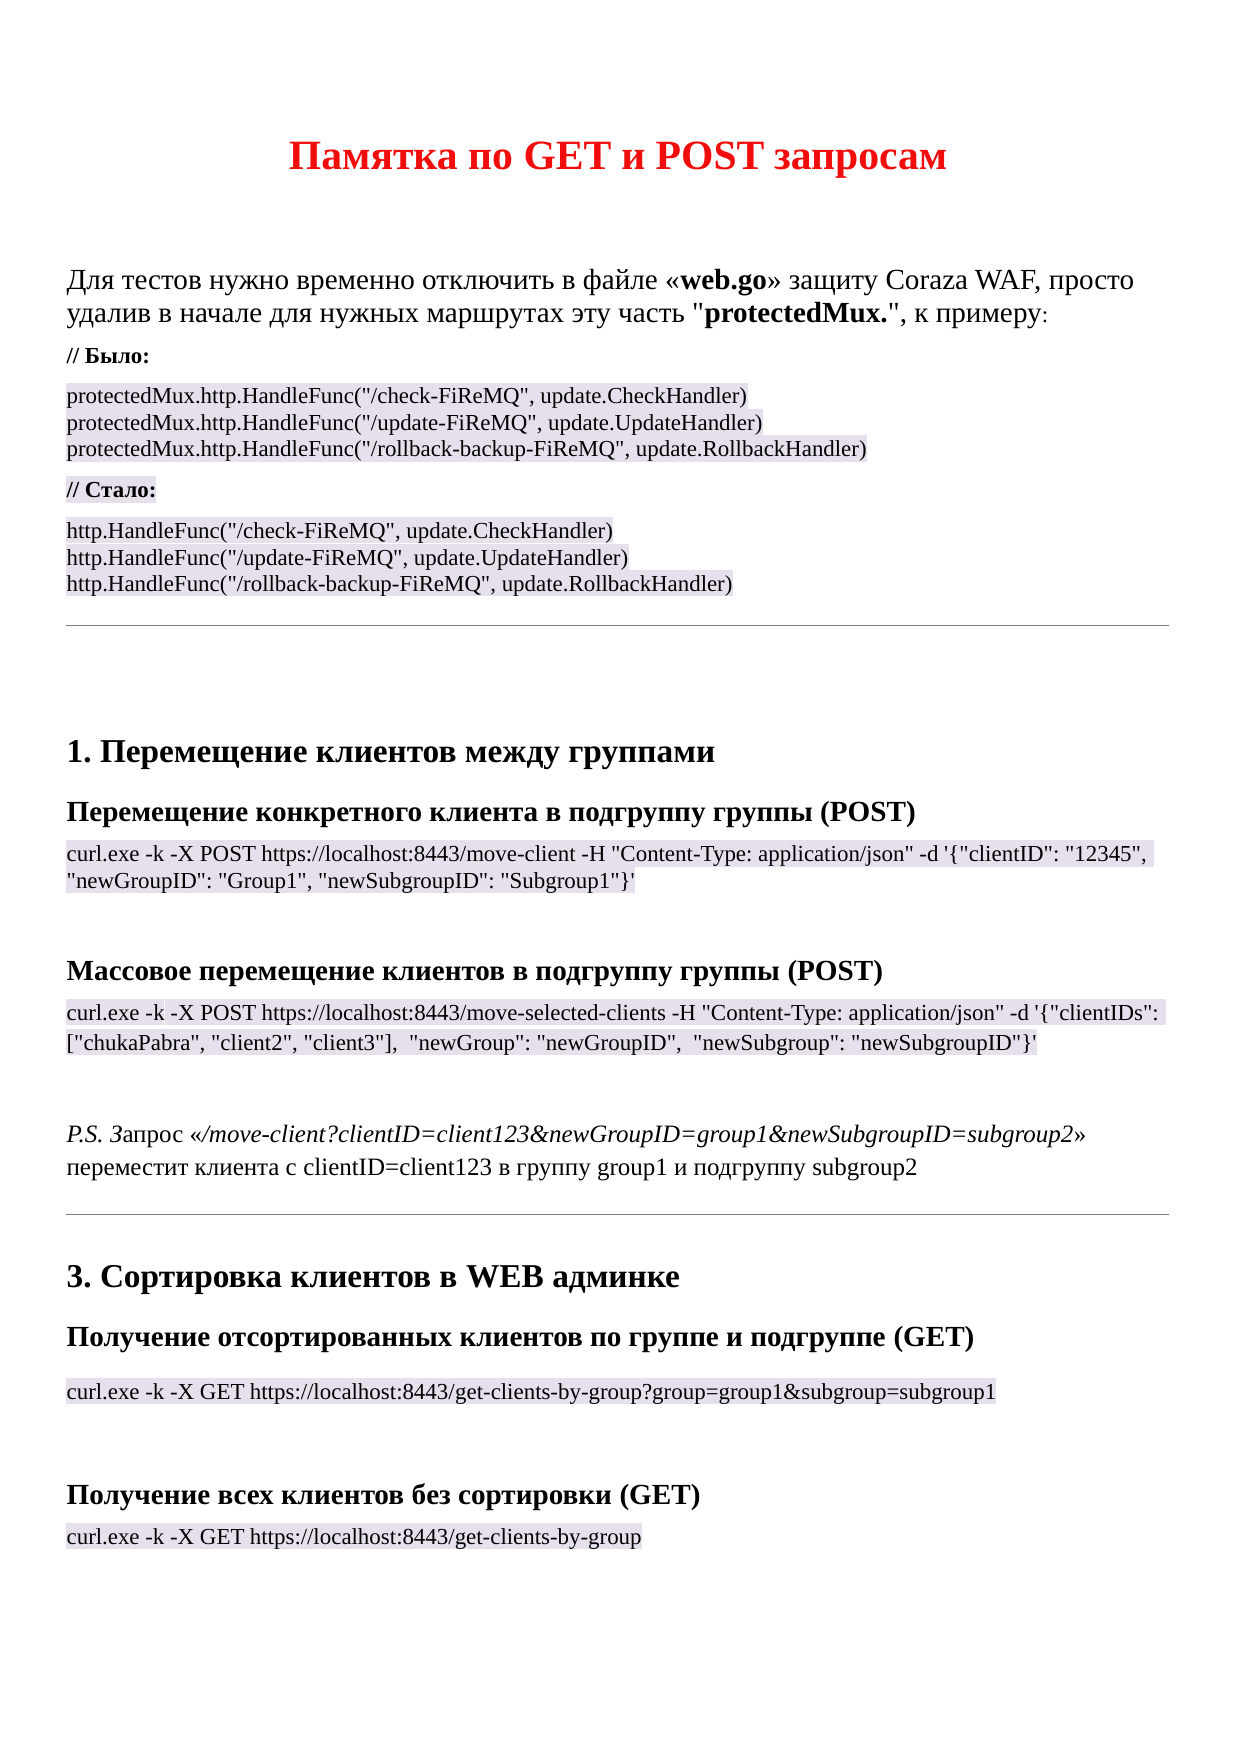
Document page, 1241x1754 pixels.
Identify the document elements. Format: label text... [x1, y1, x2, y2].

subtitle Массовое перемещение клиентов в подгруппу группы (POST) [66, 953, 1169, 986]
text curl.exe -k -X GET https://localhost:8443/get-clients-by-group [66, 1523, 1169, 1549]
subtitle 3. Сортировка клиентов в WEB админке [66, 1256, 1169, 1294]
subtitle Памятка по GET и POST запросам [66, 131, 1169, 178]
text curl.exe -k -X POST https://localhost:8443/move-selected-clients -H "Content-Type: application/json" -d '{"clientIDs": ["chukaPabra", "client2", "client3"], "newGroup": "newGroupID", "newSubgroup": "newSubgroupID"}' [66, 999, 1169, 1055]
subtitle Для тестов нужно временно отключить в файле «web.go» защиту Coraza WAF, просто удалив в начале для нужных маршрутах эту часть "protectedMux.", к примеру: [66, 262, 1169, 329]
text // Стало: [66, 476, 1169, 503]
text curl.exe -k -X POST https://localhost:8443/move-client -H "Content-Type: application/json" -d '{"clientID": "12345", "newGroupID": "Group1", "newSubgroupID": "Subgroup1"}' [66, 840, 1169, 893]
text protectedMux.http.HandleFunc("/check-FiReMQ", update.CheckHandler) protectedMux.http.HandleFunc("/update-FiReMQ", update.UpdateHandler) protectedMux.http.HandleFunc("/rollback-backup-FiReMQ", update.RollbackHandler) [66, 383, 1169, 462]
subtitle Перемещение конкретного клиента в подгруппу группы (POST) [66, 794, 1169, 828]
subtitle Получение отсортированных клиентов по группе и подгруппе (GET) [66, 1319, 1169, 1353]
text // Было: [66, 342, 1169, 368]
subtitle Получение всех клиентов без сортировки (GET) [66, 1477, 1169, 1510]
subtitle curl.exe -k -X GET https://localhost:8443/get-clients-by-group?group=group1&subgroup=subgroup1 [66, 1378, 1169, 1404]
text P.S. Запрос «/move-client?clientID=client123&newGroupID=group1&newSubgroupID=subgroup2» переместит клиента с clientID=client123 в группу group1 и подгруппу subgroup2 [66, 1119, 1169, 1180]
text http.HandleFunc("/check-FiReMQ", update.CheckHandler) http.HandleFunc("/update-FiReMQ", update.UpdateHandler) http.HandleFunc("/rollback-backup-FiReMQ", update.RollbackHandler) [66, 517, 1169, 596]
subtitle 1. Перемещение клиентов между группами [66, 731, 1169, 769]
